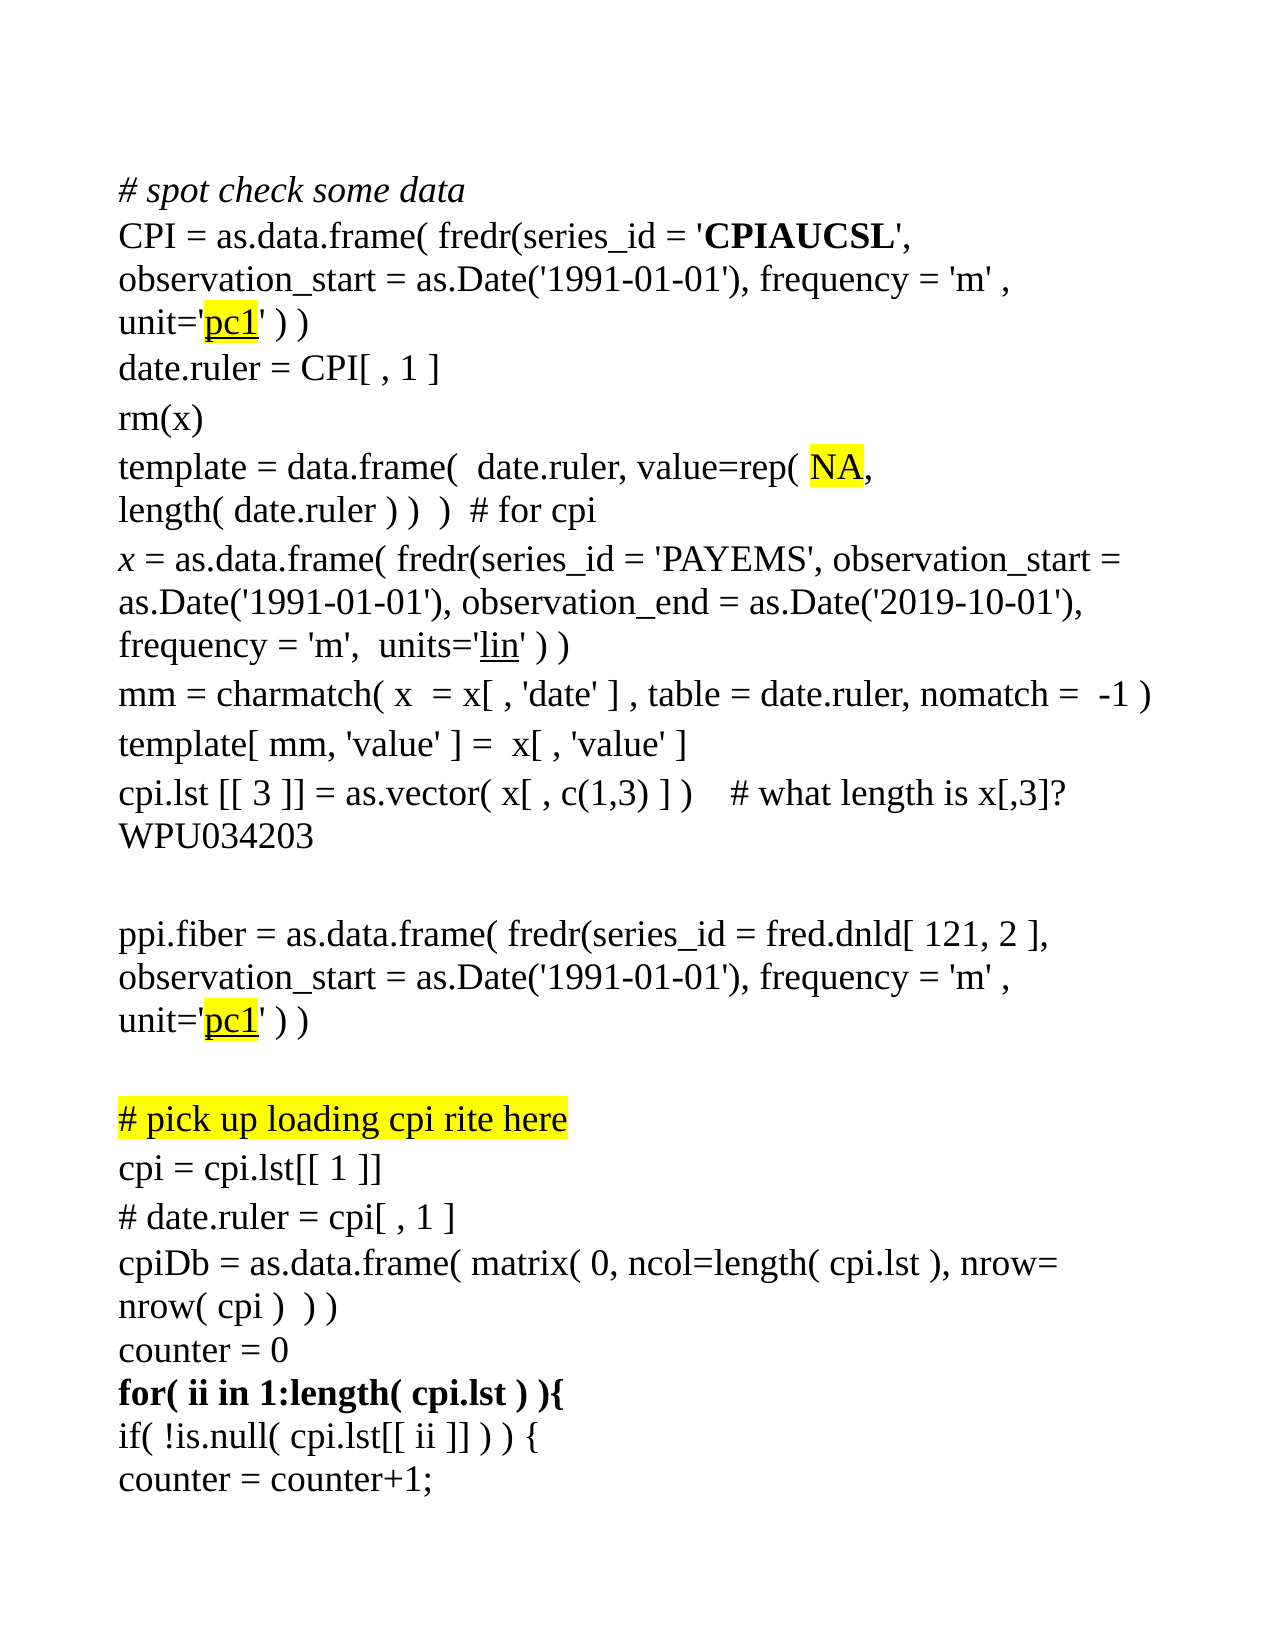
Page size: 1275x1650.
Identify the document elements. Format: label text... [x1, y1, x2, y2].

text for( ii in 1:length( cpi.lst ) ){ [118, 1370, 1157, 1413]
text # date.ruler = cpi[ , 1 ] [118, 1194, 1157, 1238]
text template = data.frame( date.ruler, value=rep( NA, length( date.ruler ) ) ) # for cpi [118, 444, 1157, 530]
text x = as.data.frame( fredr(series_id = 'PAYEMS', observation_start = as.Date('1991-01-01'), observation_end = as.Date('2019-10-01'), frequency = 'm', units='lin' ) ) [118, 536, 1157, 666]
text counter = 0 [118, 1327, 1157, 1370]
text CPI = as.data.frame( fredr(series_id = 'CPIAUCSL', observation_start = as.Date('1991-01-01'), frequency = 'm' , unit='pc1' ) ) [118, 213, 1157, 343]
text date.ruler = CPI[ , 1 ] [118, 346, 1157, 389]
text counter = counter+1; [118, 1456, 1157, 1499]
text template[ mm, 'value' ] = x[ , 'value' ] [118, 721, 1157, 764]
text if( !is.null( cpi.lst[[ ii ]] ) ) { [118, 1413, 1157, 1456]
text # spot check some data [118, 167, 1157, 210]
text rm(x) [118, 395, 1157, 438]
text # pick up loading cpi rite here [118, 1096, 1157, 1139]
text mm = charmatch( x = x[ , 'date' ] , table = date.ruler, nomatch = -1 ) [118, 672, 1157, 715]
text ppi.fiber = as.data.frame( fredr(series_id = fred.dnld[ 121, 2 ], observation_start = as.Date('1991-01-01'), frequency = 'm' , unit='pc1' ) ) [118, 912, 1157, 1041]
text cpi.lst [[ 3 ]] = as.vector( x[ , c(1,3) ] ) # what length is x[,3]?WPU034203 [118, 770, 1157, 856]
text cpi = cpi.lst[[ 1 ]] [118, 1145, 1157, 1188]
text cpiDb = as.data.frame( matrix( 0, ncol=length( cpi.lst ), nrow= nrow( cpi ) ) ) [118, 1241, 1157, 1327]
